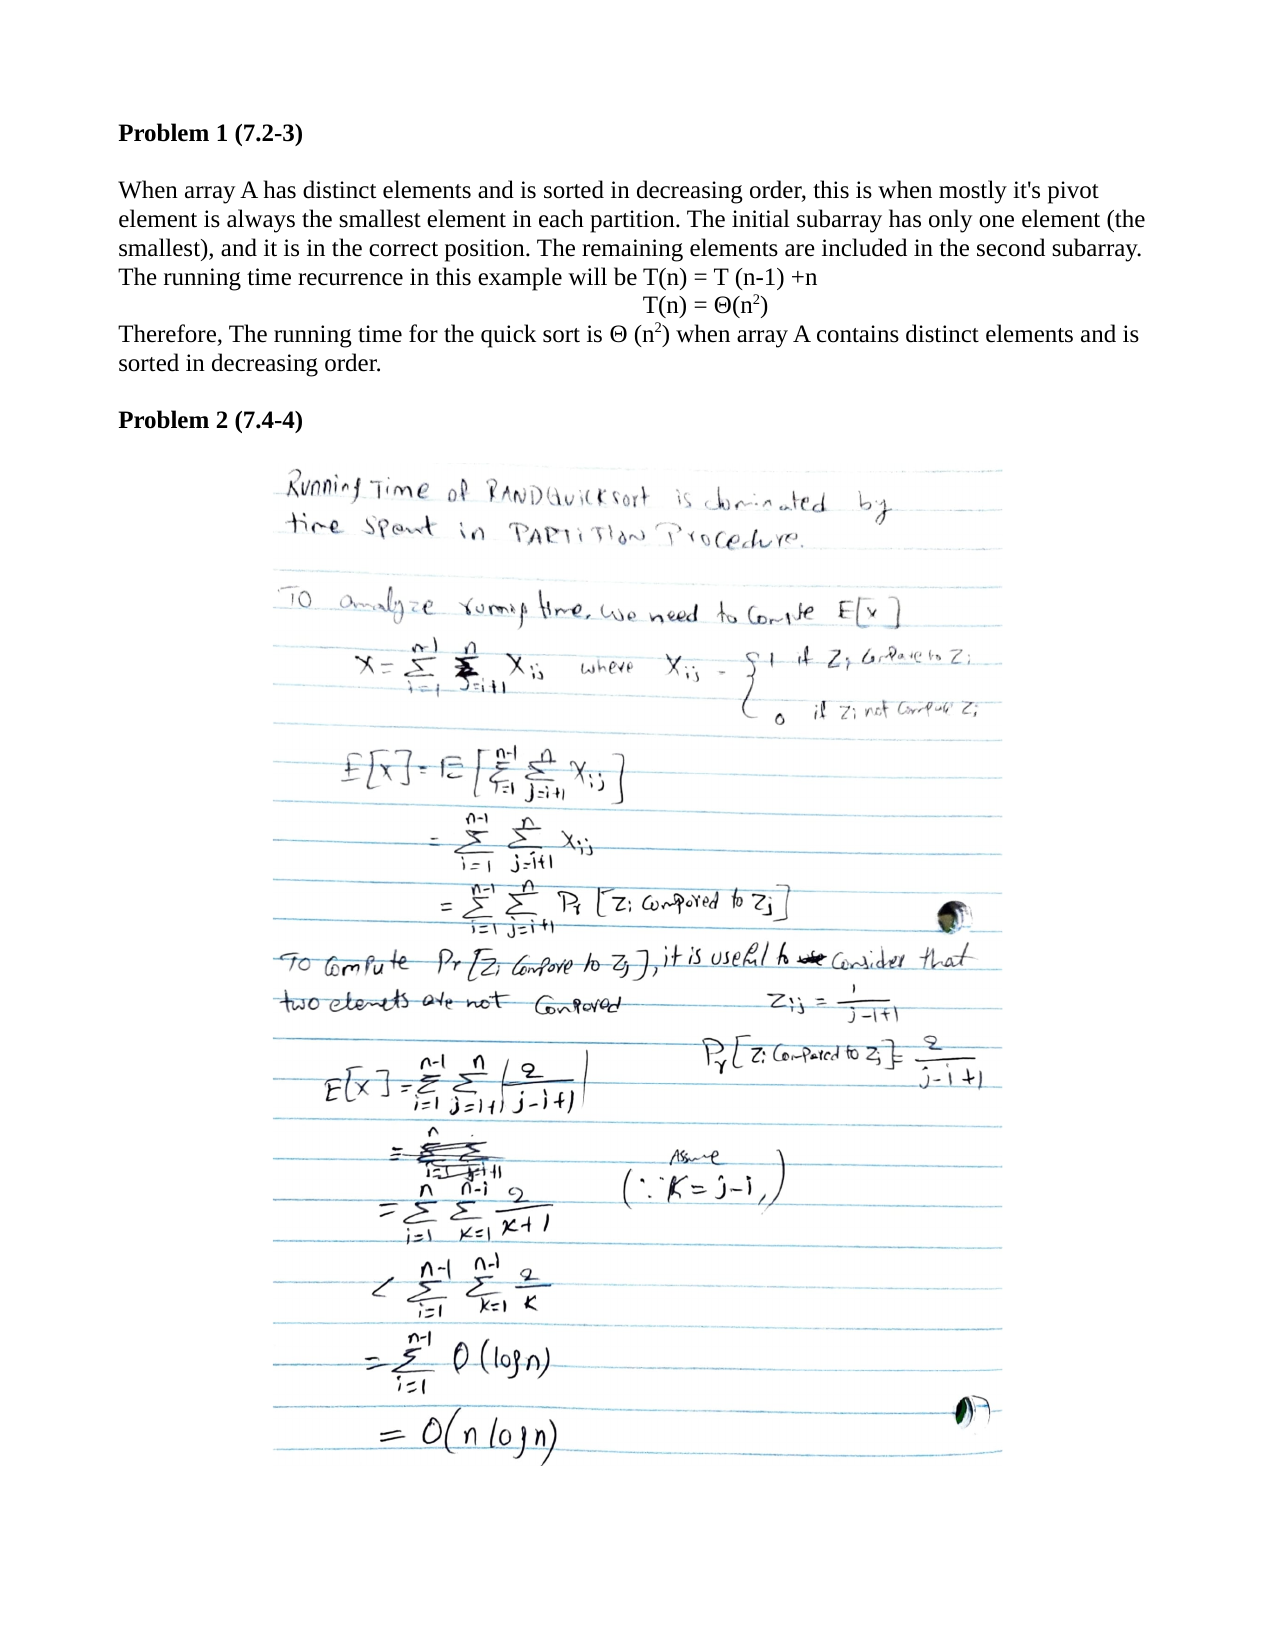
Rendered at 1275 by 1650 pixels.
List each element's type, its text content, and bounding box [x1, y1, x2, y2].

picture [272, 463, 1003, 1466]
text Therefore, The running time for the quick sort is Θ (n2) when array A contains distinct elements and is sorted in decreasing order. [118, 319, 1157, 377]
text T(n) = Θ(n2) [118, 291, 1157, 319]
text Problem 2 (7.4-4) [118, 406, 1157, 434]
text When array A has distinct elements and is sorted in decreasing order, this is when mostly it's pivot element is always the smallest element in each partition. The initial subarray has only one element (the smallest), and it is in the correct position. The remaining elements are included in the second subarray. [118, 176, 1157, 262]
text Problem 1 (7.2-3) [118, 118, 1157, 147]
text The running time recurrence in this example will be T(n) = T (n-1) +n [118, 262, 1157, 291]
